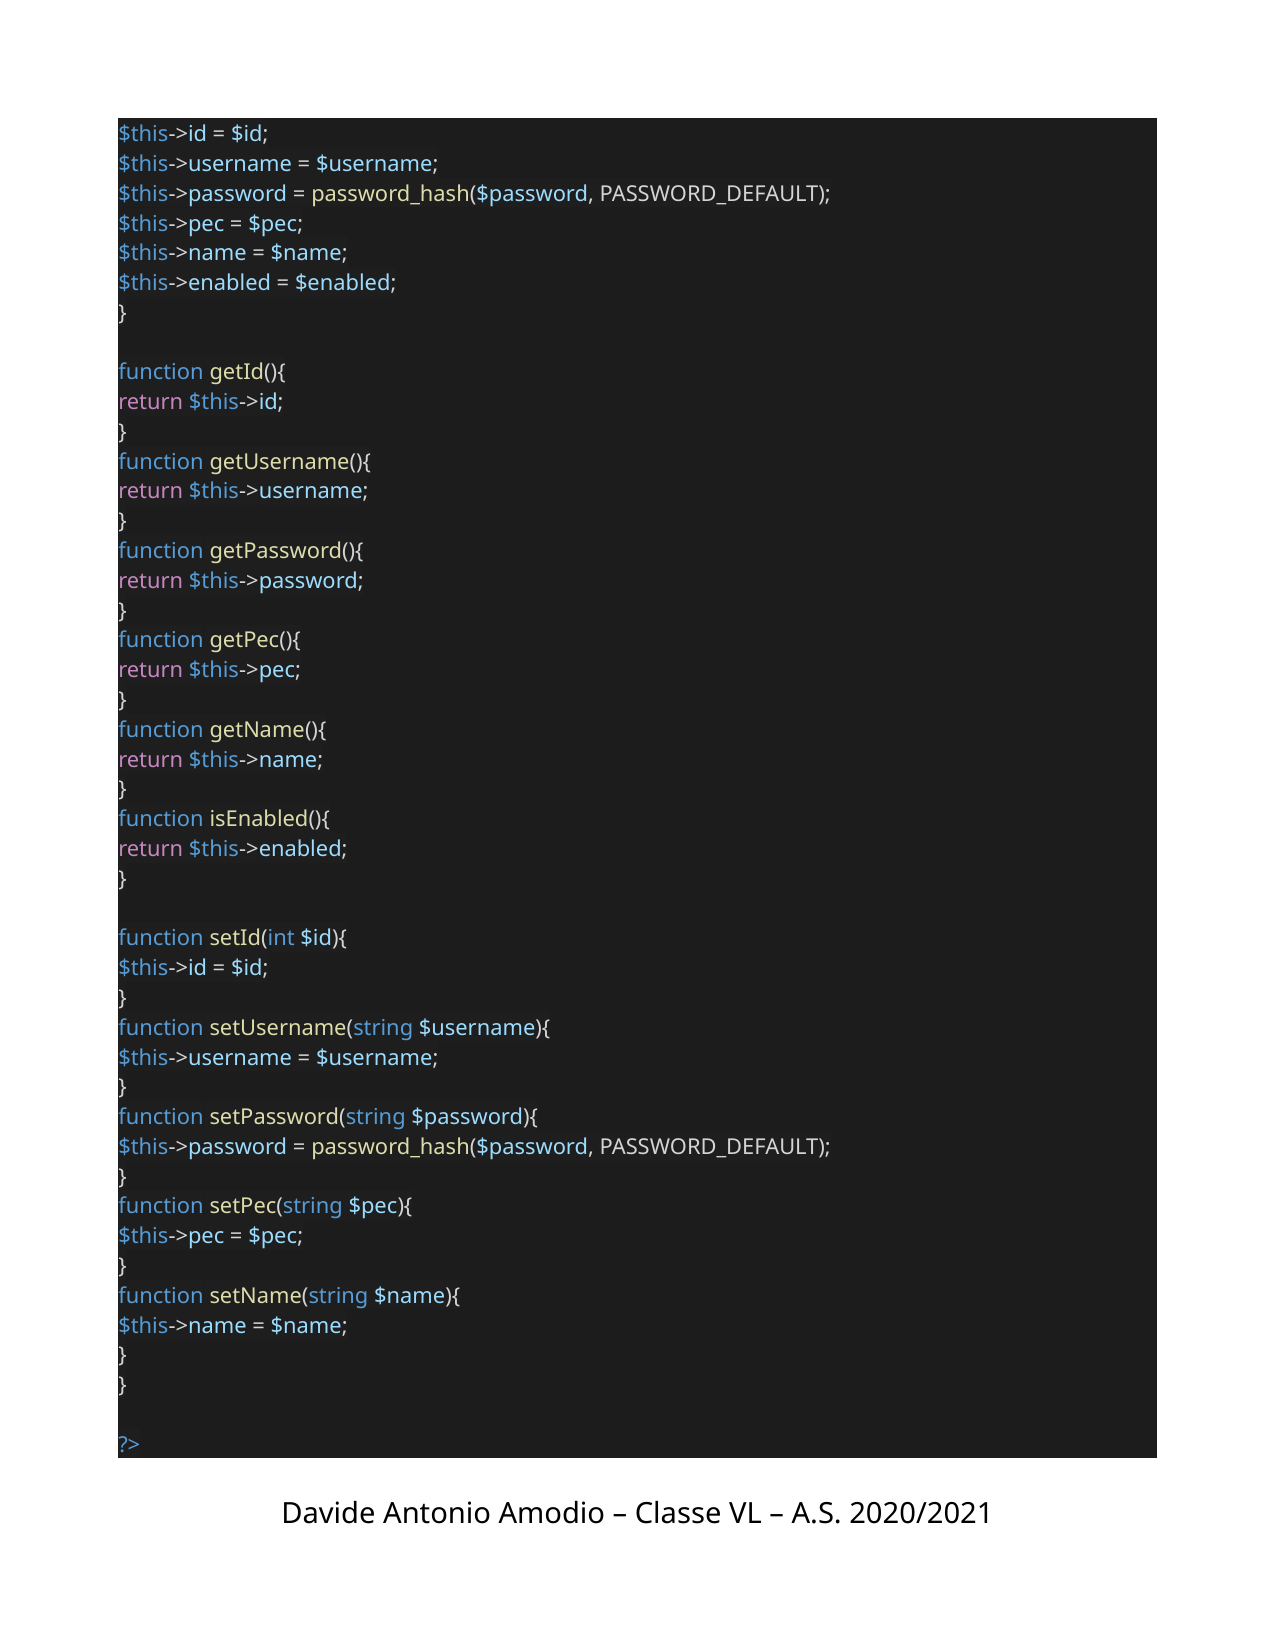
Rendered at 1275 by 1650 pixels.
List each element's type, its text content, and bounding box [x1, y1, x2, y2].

table_header $this->id = $id; $this->username = $username; $this->password = password_hash($password, PASSWORD_DEFAULT); $this->pec = $pec; $this->name = $name; $this->enabled = $enabled; } function getId(){ return $this->id; } function getUsername(){ return $this->username; } function getPassword(){ return $this->password; } function getPec(){ return $this->pec; } function getName(){ return $this->name; } function isEnabled(){ return $this->enabled; } function setId(int $id){ $this->id = $id; } function setUsername(string $username){ $this->username = $username; } function setPassword(string $password){ $this->password = password_hash($password, PASSWORD_DEFAULT); } function setPec(string $pec){ $this->pec = $pec; } function setName(string $name){ $this->name = $name; } } ?> [118, 118, 1157, 1458]
